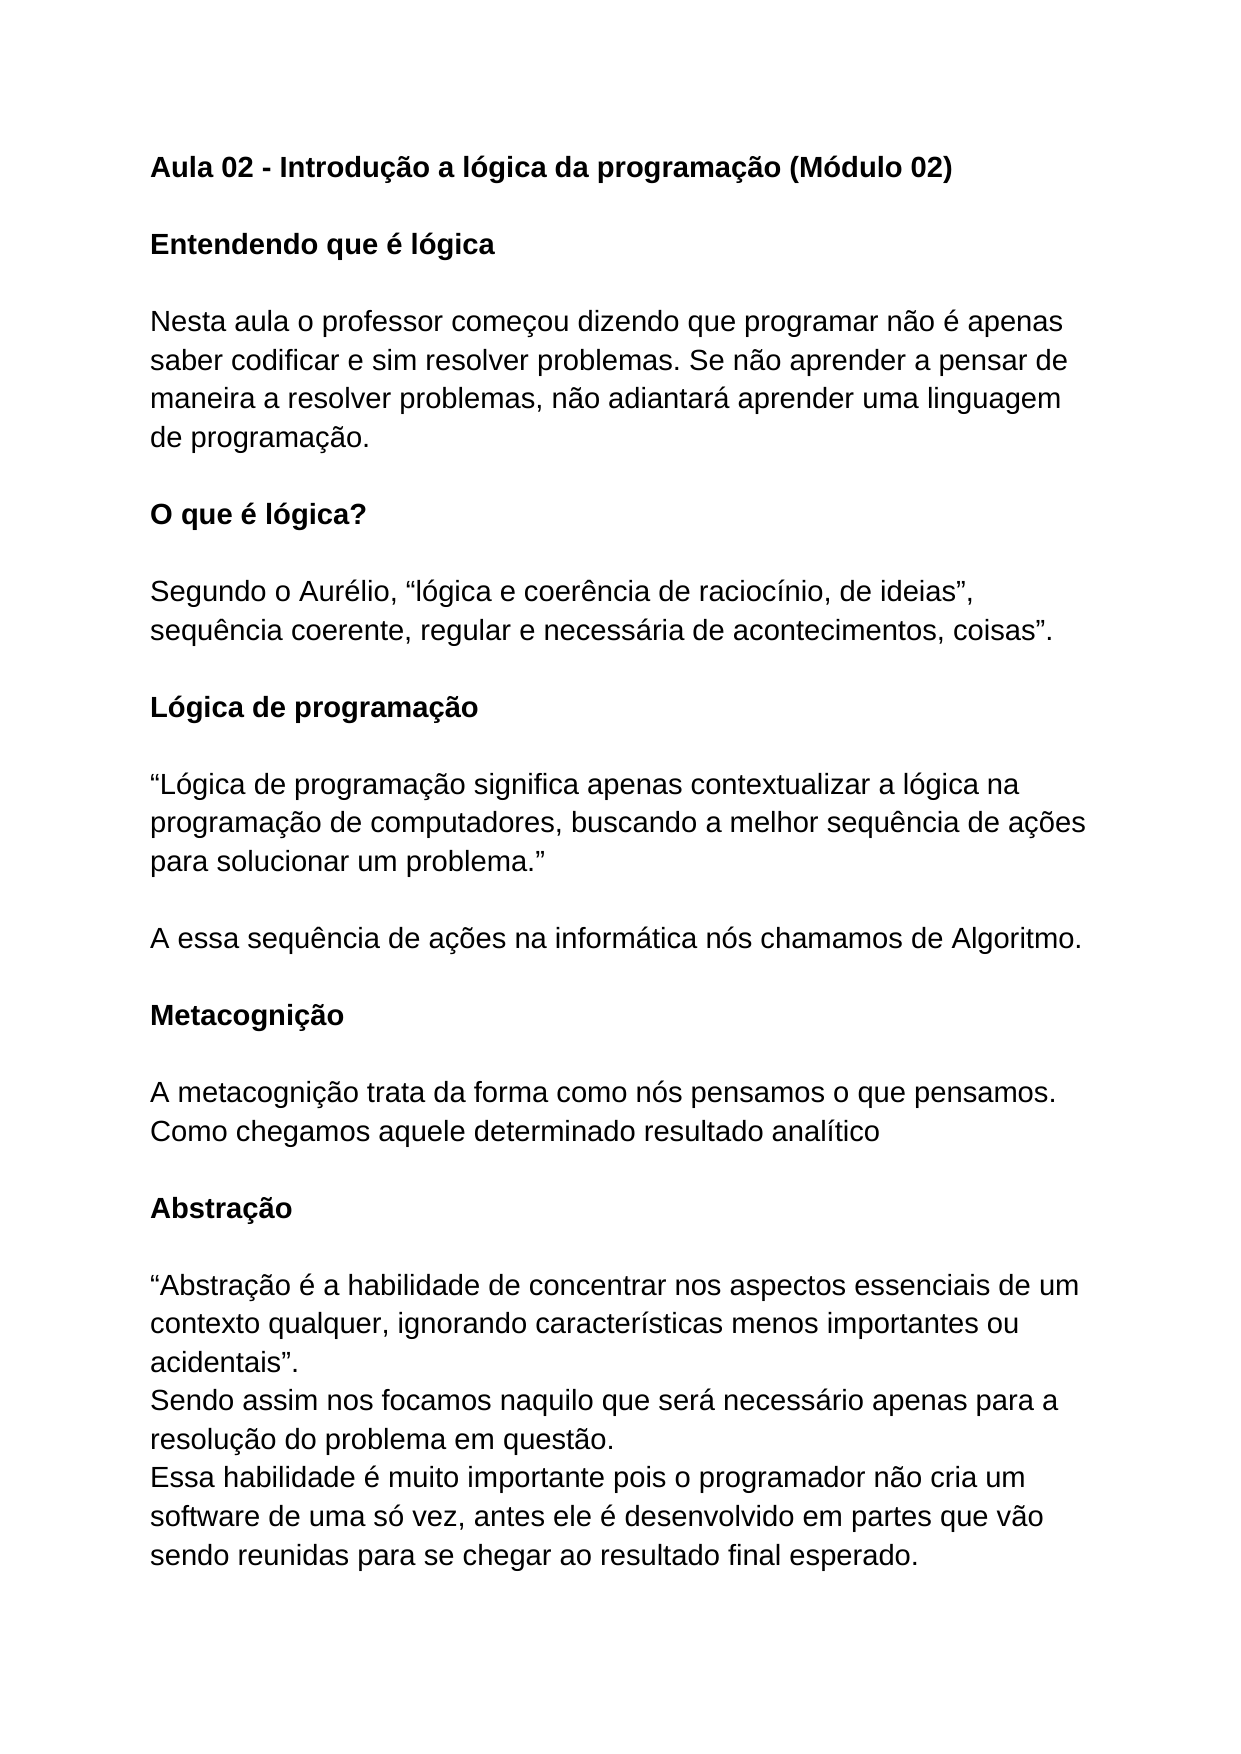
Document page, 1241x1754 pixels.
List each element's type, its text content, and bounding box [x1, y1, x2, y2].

text O que é lógica? [150, 497, 1090, 530]
text Essa habilidade é muito importante pois o programador não cria um software de uma só vez, antes ele é desenvolvido em partes que vão sendo reunidas para se chegar ao resultado final esperado. [150, 1460, 1090, 1571]
text Metacognição [150, 998, 1090, 1031]
text Lógica de programação [150, 689, 1090, 723]
text “Abstração é a habilidade de concentrar nos aspectos essenciais de um contexto qualquer, ignorando características menos importantes ou acidentais”. [150, 1268, 1090, 1378]
text A essa sequência de ações na informática nós chamamos de Algoritmo. [150, 921, 1090, 954]
text Abstração [150, 1191, 1090, 1224]
text Aula 02 - Introdução a lógica da programação (Módulo 02) [150, 150, 1090, 183]
text Nesta aula o professor começou dizendo que programar não é apenas saber codificar e sim resolver problemas. Se não aprender a pensar de maneira a resolver problemas, não adiantará aprender uma linguagem de programação. [150, 304, 1090, 453]
text A metacognição trata da forma como nós pensamos o que pensamos. [150, 1075, 1090, 1108]
text Entendendo que é lógica [150, 227, 1090, 261]
text Sendo assim nos focamos naquilo que será necessário apenas para a resolução do problema em questão. [150, 1383, 1090, 1455]
text “Lógica de programação significa apenas contextualizar a lógica na programação de computadores, buscando a melhor sequência de ações para solucionar um problema.” [150, 767, 1090, 877]
text Segundo o Aurélio, “lógica e coerência de raciocínio, de ideias”, sequência coerente, regular e necessária de acontecimentos, coisas”. [150, 574, 1090, 646]
text Como chegamos aquele determinado resultado analítico [150, 1113, 1090, 1147]
